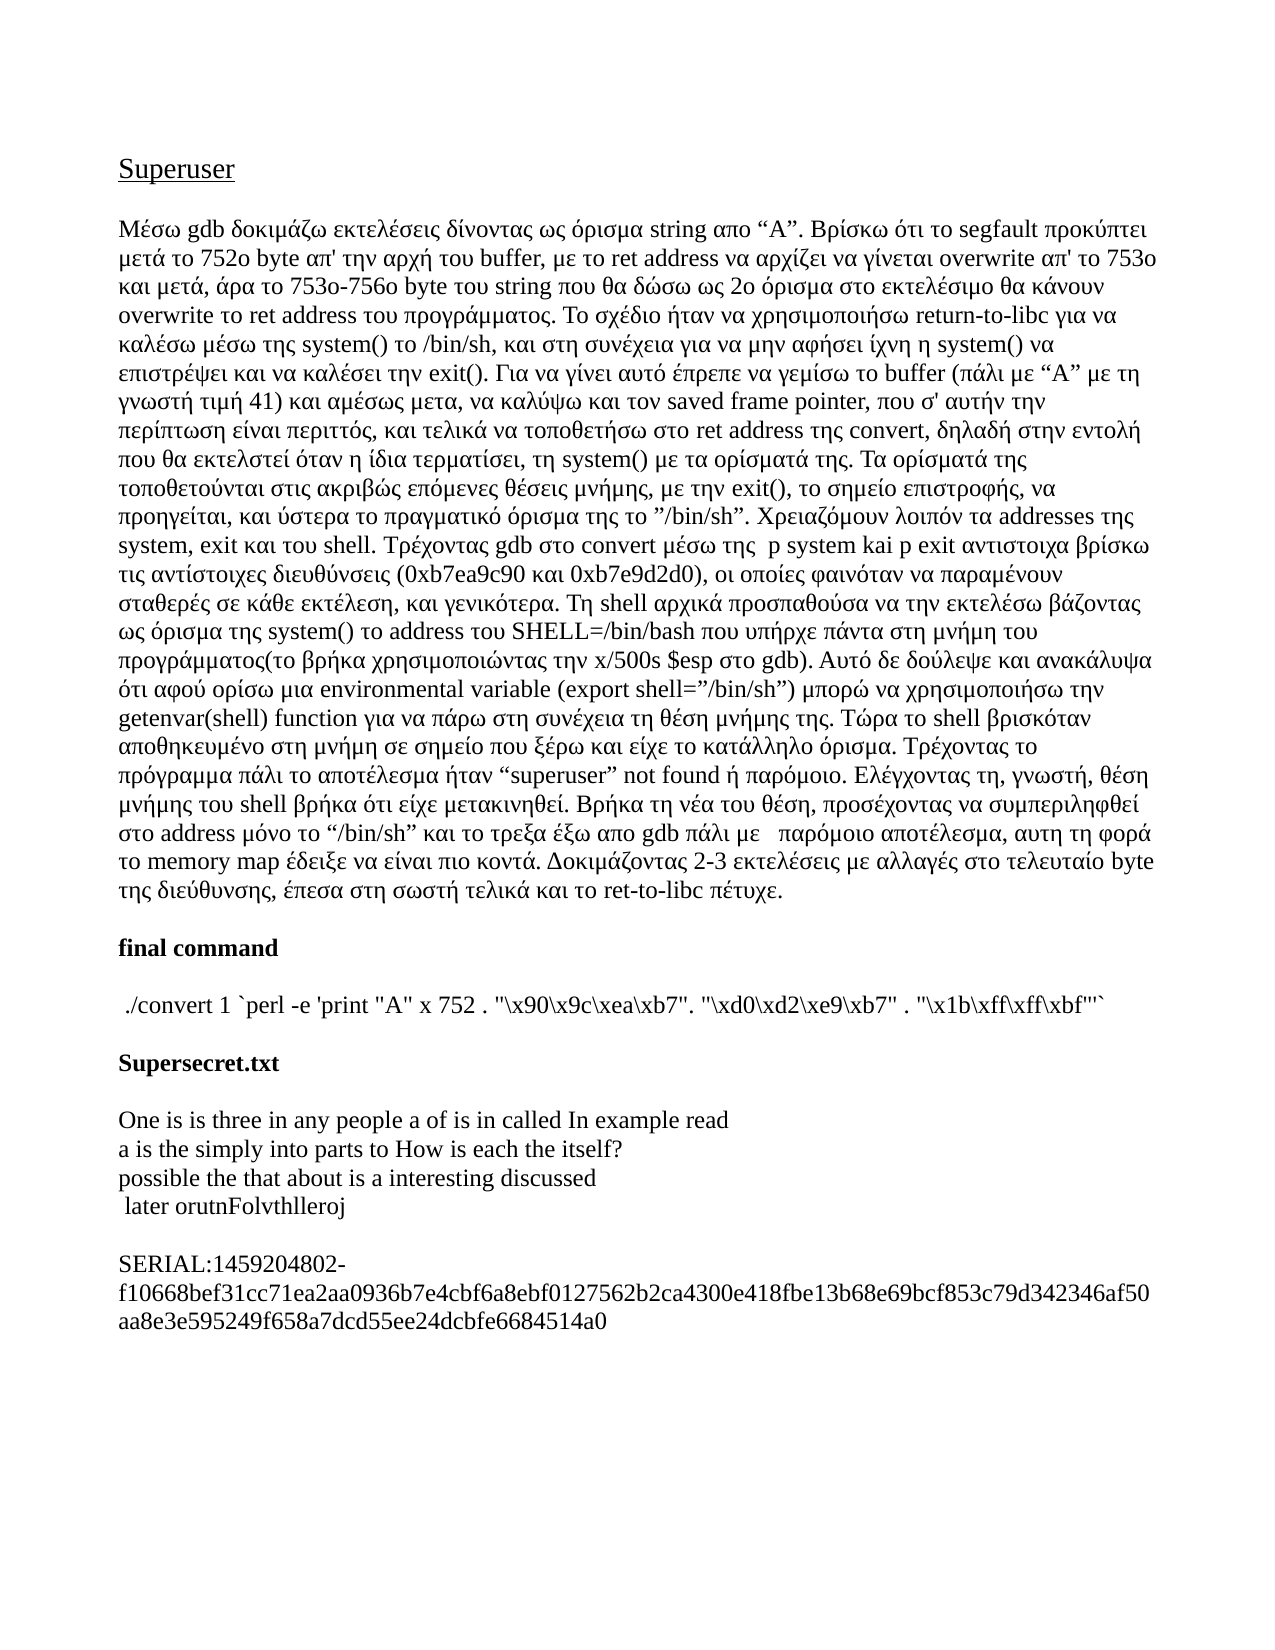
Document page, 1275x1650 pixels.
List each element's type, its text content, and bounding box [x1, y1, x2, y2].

text final command [118, 933, 1157, 961]
text Supersecret.txt [118, 1048, 1157, 1076]
text ./convert 1 `perl -e 'print "A" x 752 . "\x90\x9c\xea\xb7". "\xd0\xd2\xe9\xb7" . "\x1b\xff\xff\xbf"'` [118, 990, 1157, 1019]
text later orutnFolvthlleroj [118, 1191, 1157, 1220]
text possible the that about is a interesting discussed [118, 1163, 1157, 1191]
text a is the simply into parts to How is each the itself? [118, 1134, 1157, 1163]
text Superuser [118, 152, 1157, 185]
text One is is three in any people a of is in called In example read [118, 1105, 1157, 1134]
text Μέσω gdb δοκιμάζω εκτελέσεις δίνοντας ως όρισμα string απο “A”. Βρίσκω ότι το segfault προκύπτει μετά το 752ο byte απ' την αρχή του buffer, με το ret address να αρχίζει να γίνεται overwrite απ' το 753ο και μετά, άρα το 753ο-756ο byte του string που θα δώσω ως 2ο όρισμα στο εκτελέσιμο θα κάνουν overwrite το ret address του προγράμματος. Το σχέδιο ήταν να χρησιμοποιήσω return-to-libc για να καλέσω μέσω της system() το /bin/sh, και στη συνέχεια για να μην αφήσει ίχνη η system() να επιστρέψει και να καλέσει την exit(). Για να γίνει αυτό έπρεπε να γεμίσω το buffer (πάλι με “Α” με τη γνωστή τιμή 41) και αμέσως μετα, να καλύψω και τον saved frame pointer, που σ' αυτήν την περίπτωση είναι περιττός, και τελικά να τοποθετήσω στο ret address της convert, δηλαδή στην εντολή που θα εκτελστεί όταν η ίδια τερματίσει, τη system() με τα ορίσματά της. Τα ορίσματά της τοποθετούνται στις ακριβώς επόμενες θέσεις μνήμης, με την exit(), το σημείο επιστροφής, να προηγείται, και ύστερα το πραγματικό όρισμα της το ”/bin/sh”. Χρειαζόμουν λοιπόν τα addresses της system, exit και του shell. Τρέχοντας gdb στο convert μέσω της p system kai p exit αντιστοιχα βρίσκω τις αντίστοιχες διευθύνσεις (0xb7ea9c90 και 0xb7e9d2d0), οι οποίες φαινόταν να παραμένουν σταθερές σε κάθε εκτέλεση, και γενικότερα. Τη shell αρχικά προσπαθούσα να την εκτελέσω βάζοντας ως όρισμα της system() το address του SHELL=/bin/bash που υπήρχε πάντα στη μνήμη του προγράμματος(το βρήκα χρησιμοποιώντας την x/500s $esp στο gdb). Αυτό δε δούλεψε και ανακάλυψα ότι αφού ορίσω μια environmental variable (export shell=”/bin/sh”) μπορώ να χρησιμοποιήσω την getenvar(shell) function για να πάρω στη συνέχεια τη θέση μνήμης της. Τώρα το shell βρισκόταν αποθηκευμένο στη μνήμη σε σημείο που ξέρω και είχε το κατάλληλο όρισμα. Τρέχοντας το πρόγραμμα πάλι το αποτέλεσμα ήταν “superuser” not found ή παρόμοιο. Ελέγχοντας τη, γνωστή, θέση μνήμης του shell βρήκα ότι είχε μετακινηθεί. Βρήκα τη νέα του θέση, προσέχοντας να συμπεριληφθεί στο address μόνο το “/bin/sh” και το τρεξα έξω απο gdb πάλι με παρόμοιο αποτέλεσμα, αυτη τη φορά το memory map έδειξε να είναι πιο κοντά. Δοκιμάζοντας 2-3 εκτελέσεις με αλλαγές στο τελευταίο byte της διεύθυνσης, έπεσα στη σωστή τελικά και το ret-to-libc πέτυχε. [118, 214, 1157, 904]
text SERIAL:1459204802-f10668bef31cc71ea2aa0936b7e4cbf6a8ebf0127562b2ca4300e418fbe13b68e69bcf853c79d342346af50aa8e3e595249f658a7dcd55ee24dcbfe6684514a0 [118, 1249, 1157, 1335]
